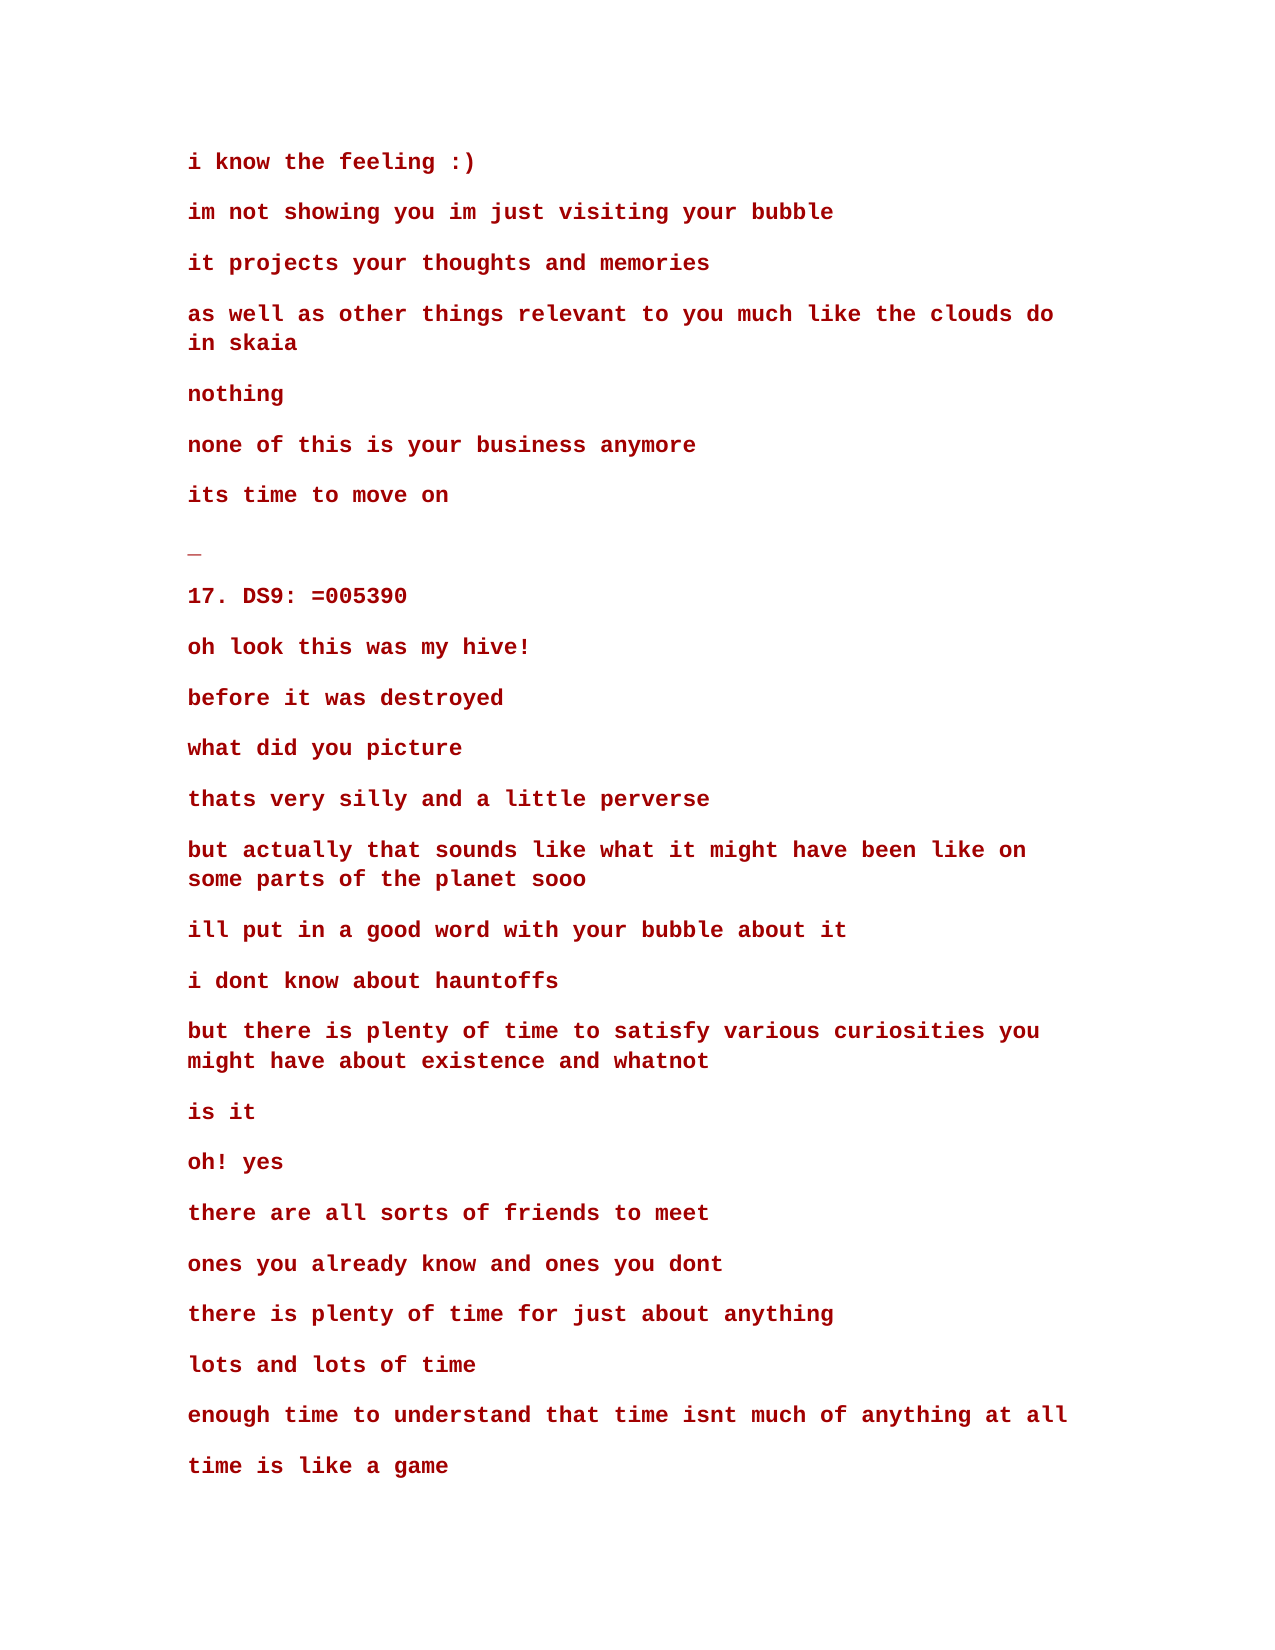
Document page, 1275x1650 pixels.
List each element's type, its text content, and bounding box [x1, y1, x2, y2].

text it projects your thoughts and memories [187, 251, 1087, 277]
text im not showing you im just visiting your bubble [187, 201, 1087, 227]
text ones you already know and ones you dont [187, 1252, 1087, 1278]
text but there is plenty of time to satisfy various curiosities you might have about existence and whatnot [187, 1019, 1087, 1075]
text what did you picture [187, 737, 1087, 763]
text before it was destroyed [187, 686, 1087, 712]
text enough time to understand that time isnt much of anything at all [187, 1404, 1087, 1430]
text but actually that sounds like what it might have been like on some parts of the planet sooo [187, 838, 1087, 894]
text there is plenty of time for just about anything [187, 1302, 1087, 1328]
text _ [187, 534, 1087, 560]
text time is like a game [187, 1454, 1087, 1480]
text as well as other things relevant to you much like the clouds do in skaia [187, 302, 1087, 358]
text thats very silly and a little perverse [187, 787, 1087, 813]
text lots and lots of time [187, 1353, 1087, 1379]
text 17. DS9: =005390 [187, 585, 1087, 611]
text its time to move on [187, 483, 1087, 509]
text oh look this was my hive! [187, 635, 1087, 661]
text i know the feeling :) [187, 150, 1087, 176]
text nothing [187, 382, 1087, 408]
text i dont know about hauntoffs [187, 969, 1087, 995]
text ill put in a good word with your bubble about it [187, 918, 1087, 944]
text is it [187, 1100, 1087, 1126]
text none of this is your business anymore [187, 433, 1087, 459]
text oh! yes [187, 1151, 1087, 1177]
text there are all sorts of friends to meet [187, 1201, 1087, 1227]
